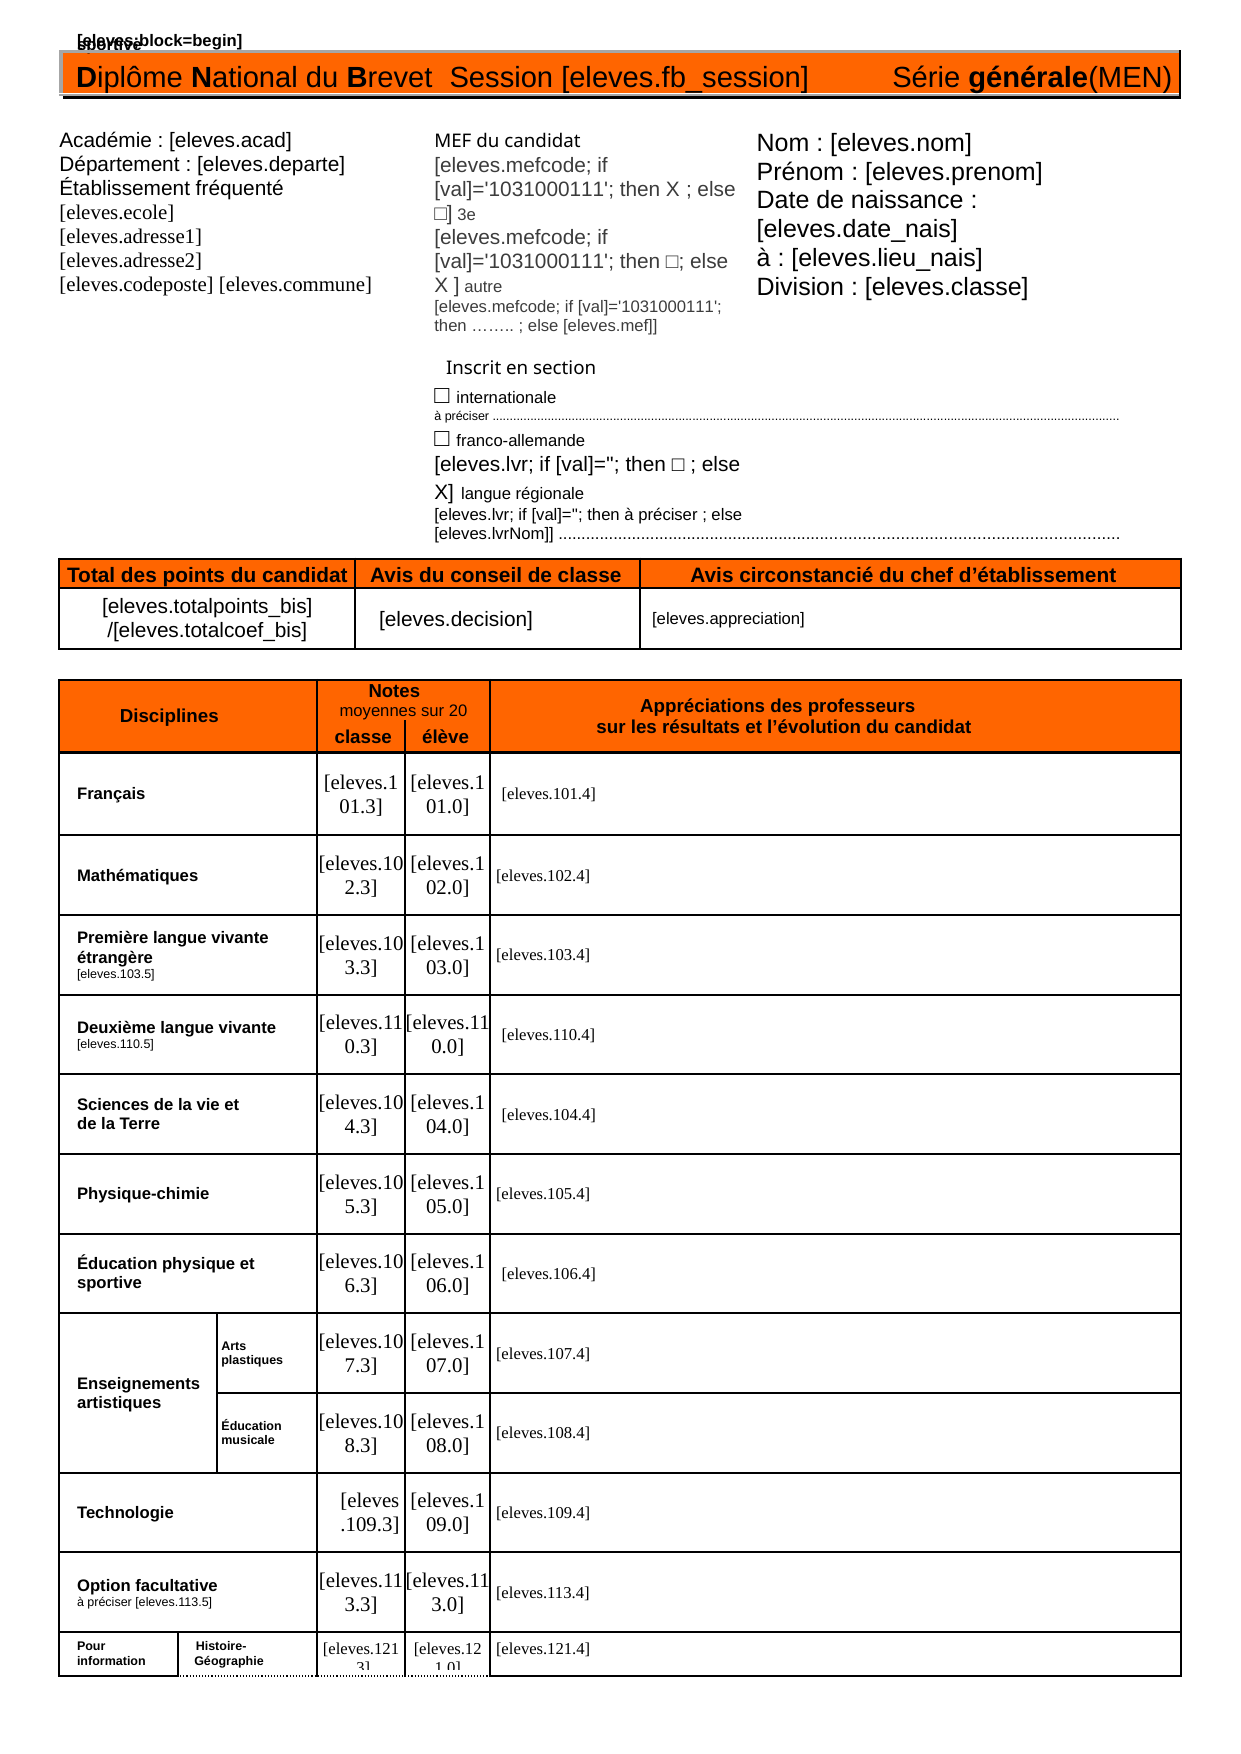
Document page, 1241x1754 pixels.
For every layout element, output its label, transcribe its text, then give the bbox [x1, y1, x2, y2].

table_header Diplôme National du Brevet Session [eleves.fb_session] Série générale(MEN) [63, 53, 1179, 93]
table_cell [eleves.110.3] [318, 996, 404, 1073]
text Inscrit en section [446, 354, 751, 380]
text Prénom : [eleves.prenom] [756, 157, 1181, 185]
table_header Notes moyennes sur 20 [318, 681, 489, 720]
table_header [59, 53, 63, 93]
table_cell [eleves.110.0] [406, 996, 489, 1073]
table_cell Physique-chimie [60, 1155, 316, 1232]
table_cell classe [318, 720, 404, 751]
text [eleves.mefcode; if [val]='1031000111'; then …….. ; else [eleves.mef]] [434, 297, 751, 335]
table_cell [eleves.109.3] [318, 1474, 404, 1551]
text [eleves.ecole] [59, 200, 429, 224]
table_header Avis circonstancié du chef d’établissement [641, 560, 1180, 587]
text [eleves.codeposte] [eleves.commune] [59, 272, 429, 296]
table_cell [eleves.102.4] [491, 836, 1180, 914]
table_cell [eleves.103.4] [491, 916, 1180, 993]
text [eleves.mefcode; if [val]='1031000111'; then □; else X ] autre [434, 225, 751, 297]
table_cell [eleves.101.0] [406, 754, 489, 834]
table_cell [eleves.107.0] [406, 1314, 489, 1392]
table_cell [eleves.107.3] [318, 1314, 404, 1392]
table_cell [eleves.107.4] [491, 1314, 1180, 1392]
table_cell [eleves.108.4] [491, 1394, 1180, 1472]
table_cell [eleves.102.0] [406, 836, 489, 914]
table_cell [eleves.105.3] [318, 1155, 404, 1232]
table_cell [eleves.110.4] [491, 996, 1180, 1073]
table_cell [eleves.104.3] [318, 1075, 404, 1153]
table_cell [eleves.109.4] [491, 1474, 1180, 1551]
text Établissement fréquenté [59, 176, 429, 200]
table_cell [eleves.104.4] [491, 1075, 1180, 1153]
table_cell [eleves.113.4] [491, 1553, 1180, 1631]
text [eleves.adresse2] [59, 248, 429, 272]
table_cell [eleves.106.4] [491, 1235, 1180, 1312]
text □ franco-allemande [434, 423, 751, 452]
text [eleves.adresse1] [59, 224, 429, 248]
text Département : [eleves.departe] [59, 152, 429, 176]
text Nom : [eleves.nom] [756, 128, 1181, 157]
text Date de naissance : [eleves.date_nais] [756, 185, 1181, 243]
table_cell [eleves.105.0] [406, 1155, 489, 1232]
table_header Avis du conseil de classe [356, 560, 639, 587]
table_cell [eleves.113.3] [318, 1553, 404, 1631]
table_cell [eleves.103.3] [318, 916, 404, 993]
table_cell Option facultative à préciser [eleves.113.5] [60, 1553, 316, 1631]
table_cell [eleves.113.0] [406, 1553, 489, 1631]
table_cell [eleves.108.3] [318, 1394, 404, 1472]
table_cell [eleves.106.3] [318, 1235, 404, 1312]
table_cell [eleves.101.3] [318, 754, 404, 834]
table_cell [eleves.appreciation] [641, 589, 1180, 648]
table_cell [eleves.totalpoints_bis] /[eleves.totalcoef_bis] [60, 589, 354, 648]
table_cell Français [60, 754, 316, 834]
table_cell Histoire- Géographie [179, 1633, 316, 1675]
table_cell [eleves.109.0] [406, 1474, 489, 1551]
table_cell [eleves.108.0] [406, 1394, 489, 1472]
text à préciser [434, 409, 751, 423]
text MEF du candidat [434, 128, 751, 153]
table_cell Pour information [60, 1633, 177, 1675]
text □ internationale [434, 380, 751, 409]
table_cell Arts plastiques [218, 1314, 316, 1392]
table_cell [eleves.decision] [356, 589, 639, 648]
text [eleves.lvr; if [val]=''; then □ ; else X] langue régionale [434, 452, 751, 505]
table_cell Éducation physique et sportive [60, 1235, 316, 1312]
table_header Appréciations des professeurs sur les résultats et l’évolution du candidat [491, 681, 1180, 751]
text [eleves.lvr; if [val]=''; then à préciser ; else [eleves.lvrNom]] [434, 505, 751, 543]
table_cell [eleves.121.3] [318, 1633, 404, 1675]
table_header Disciplines [60, 681, 316, 751]
text [eleves.mefcode; if [val]='1031000111'; then X ; else □] 3e [434, 153, 751, 225]
table_cell [eleves.105.4] [491, 1155, 1180, 1232]
table_cell Mathématiques [60, 836, 316, 914]
table_cell Première langue vivante étrangère [eleves.103.5] [60, 916, 316, 993]
text Académie : [eleves.acad] [59, 128, 429, 152]
table_cell Sciences de la vie et de la Terre [60, 1075, 316, 1153]
table_cell [eleves.121.0] [406, 1633, 489, 1675]
text à : [eleves.lieu_nais] [756, 243, 1181, 272]
table_cell [eleves.104.0] [406, 1075, 489, 1153]
text Division : [eleves.classe] [756, 272, 1181, 300]
text [eleves;block=begin] [77, 31, 1181, 50]
table_cell Éducation musicale [218, 1394, 316, 1472]
table_cell [eleves.106.0] [406, 1235, 489, 1312]
table_cell Technologie [60, 1474, 316, 1551]
table_cell Deuxième langue vivante [eleves.110.5] [60, 996, 316, 1073]
table_cell [eleves.102.3] [318, 836, 404, 914]
table_cell élève [406, 720, 489, 751]
table_cell [eleves.121.4] [491, 1633, 1180, 1675]
table_cell Enseignements artistiques [60, 1314, 216, 1472]
table_header Total des points du candidat [60, 560, 354, 587]
table_cell [eleves.103.0] [406, 916, 489, 993]
table_cell [eleves.101.4] [491, 754, 1180, 834]
